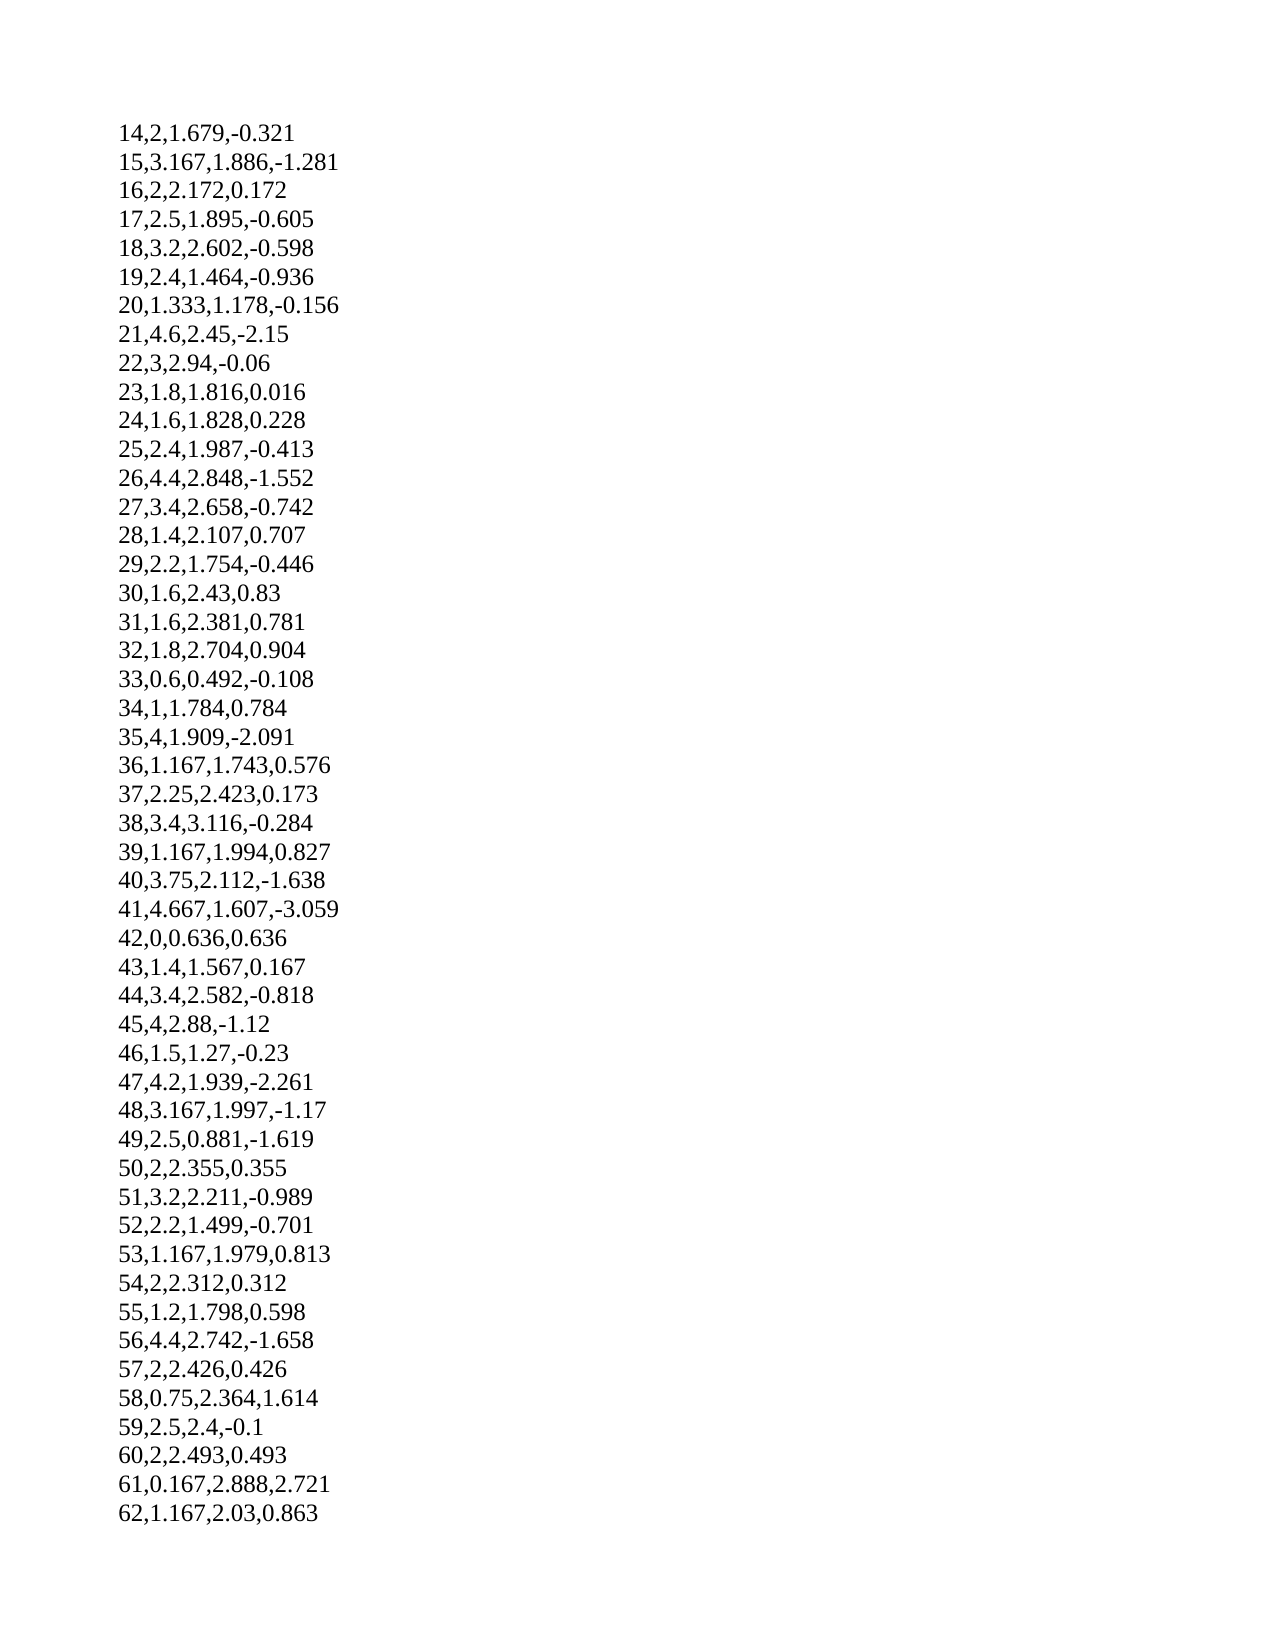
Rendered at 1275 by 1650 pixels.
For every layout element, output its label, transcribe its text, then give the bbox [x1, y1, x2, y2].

text 40,3.75,2.112,-1.638 [118, 866, 1157, 894]
text 57,2,2.426,0.426 [118, 1354, 1157, 1383]
text 14,2,1.679,-0.321 [118, 118, 1157, 147]
text 61,0.167,2.888,2.721 [118, 1469, 1157, 1498]
text 29,2.2,1.754,-0.446 [118, 549, 1157, 578]
text 60,2,2.493,0.493 [118, 1441, 1157, 1469]
text 38,3.4,3.116,-0.284 [118, 808, 1157, 837]
text 26,4.4,2.848,-1.552 [118, 463, 1157, 492]
text 33,0.6,0.492,-0.108 [118, 664, 1157, 693]
text 17,2.5,1.895,-0.605 [118, 204, 1157, 233]
text 23,1.8,1.816,0.016 [118, 377, 1157, 406]
text 20,1.333,1.178,-0.156 [118, 291, 1157, 319]
text 30,1.6,2.43,0.83 [118, 578, 1157, 607]
text 35,4,1.909,-2.091 [118, 722, 1157, 751]
text 15,3.167,1.886,-1.281 [118, 147, 1157, 176]
text 45,4,2.88,-1.12 [118, 1009, 1157, 1038]
text 62,1.167,2.03,0.863 [118, 1498, 1157, 1527]
text 25,2.4,1.987,-0.413 [118, 434, 1157, 463]
text 42,0,0.636,0.636 [118, 923, 1157, 952]
text 56,4.4,2.742,-1.658 [118, 1326, 1157, 1354]
text 46,1.5,1.27,-0.23 [118, 1038, 1157, 1067]
text 41,4.667,1.607,-3.059 [118, 894, 1157, 923]
text 27,3.4,2.658,-0.742 [118, 492, 1157, 521]
text 32,1.8,2.704,0.904 [118, 636, 1157, 664]
text 47,4.2,1.939,-2.261 [118, 1067, 1157, 1096]
text 36,1.167,1.743,0.576 [118, 751, 1157, 779]
text 18,3.2,2.602,-0.598 [118, 233, 1157, 262]
text 44,3.4,2.582,-0.818 [118, 981, 1157, 1009]
text 22,3,2.94,-0.06 [118, 348, 1157, 377]
text 59,2.5,2.4,-0.1 [118, 1412, 1157, 1441]
text 34,1,1.784,0.784 [118, 693, 1157, 722]
text 28,1.4,2.107,0.707 [118, 521, 1157, 549]
text 52,2.2,1.499,-0.701 [118, 1211, 1157, 1239]
text 58,0.75,2.364,1.614 [118, 1383, 1157, 1412]
text 39,1.167,1.994,0.827 [118, 837, 1157, 866]
text 31,1.6,2.381,0.781 [118, 607, 1157, 636]
text 43,1.4,1.567,0.167 [118, 952, 1157, 981]
text 55,1.2,1.798,0.598 [118, 1297, 1157, 1326]
text 53,1.167,1.979,0.813 [118, 1239, 1157, 1268]
text 37,2.25,2.423,0.173 [118, 779, 1157, 808]
text 21,4.6,2.45,-2.15 [118, 319, 1157, 348]
text 51,3.2,2.211,-0.989 [118, 1182, 1157, 1211]
text 54,2,2.312,0.312 [118, 1268, 1157, 1297]
text 19,2.4,1.464,-0.936 [118, 262, 1157, 291]
text 50,2,2.355,0.355 [118, 1153, 1157, 1182]
text 16,2,2.172,0.172 [118, 176, 1157, 204]
text 49,2.5,0.881,-1.619 [118, 1124, 1157, 1153]
text 48,3.167,1.997,-1.17 [118, 1096, 1157, 1124]
text 24,1.6,1.828,0.228 [118, 406, 1157, 434]
